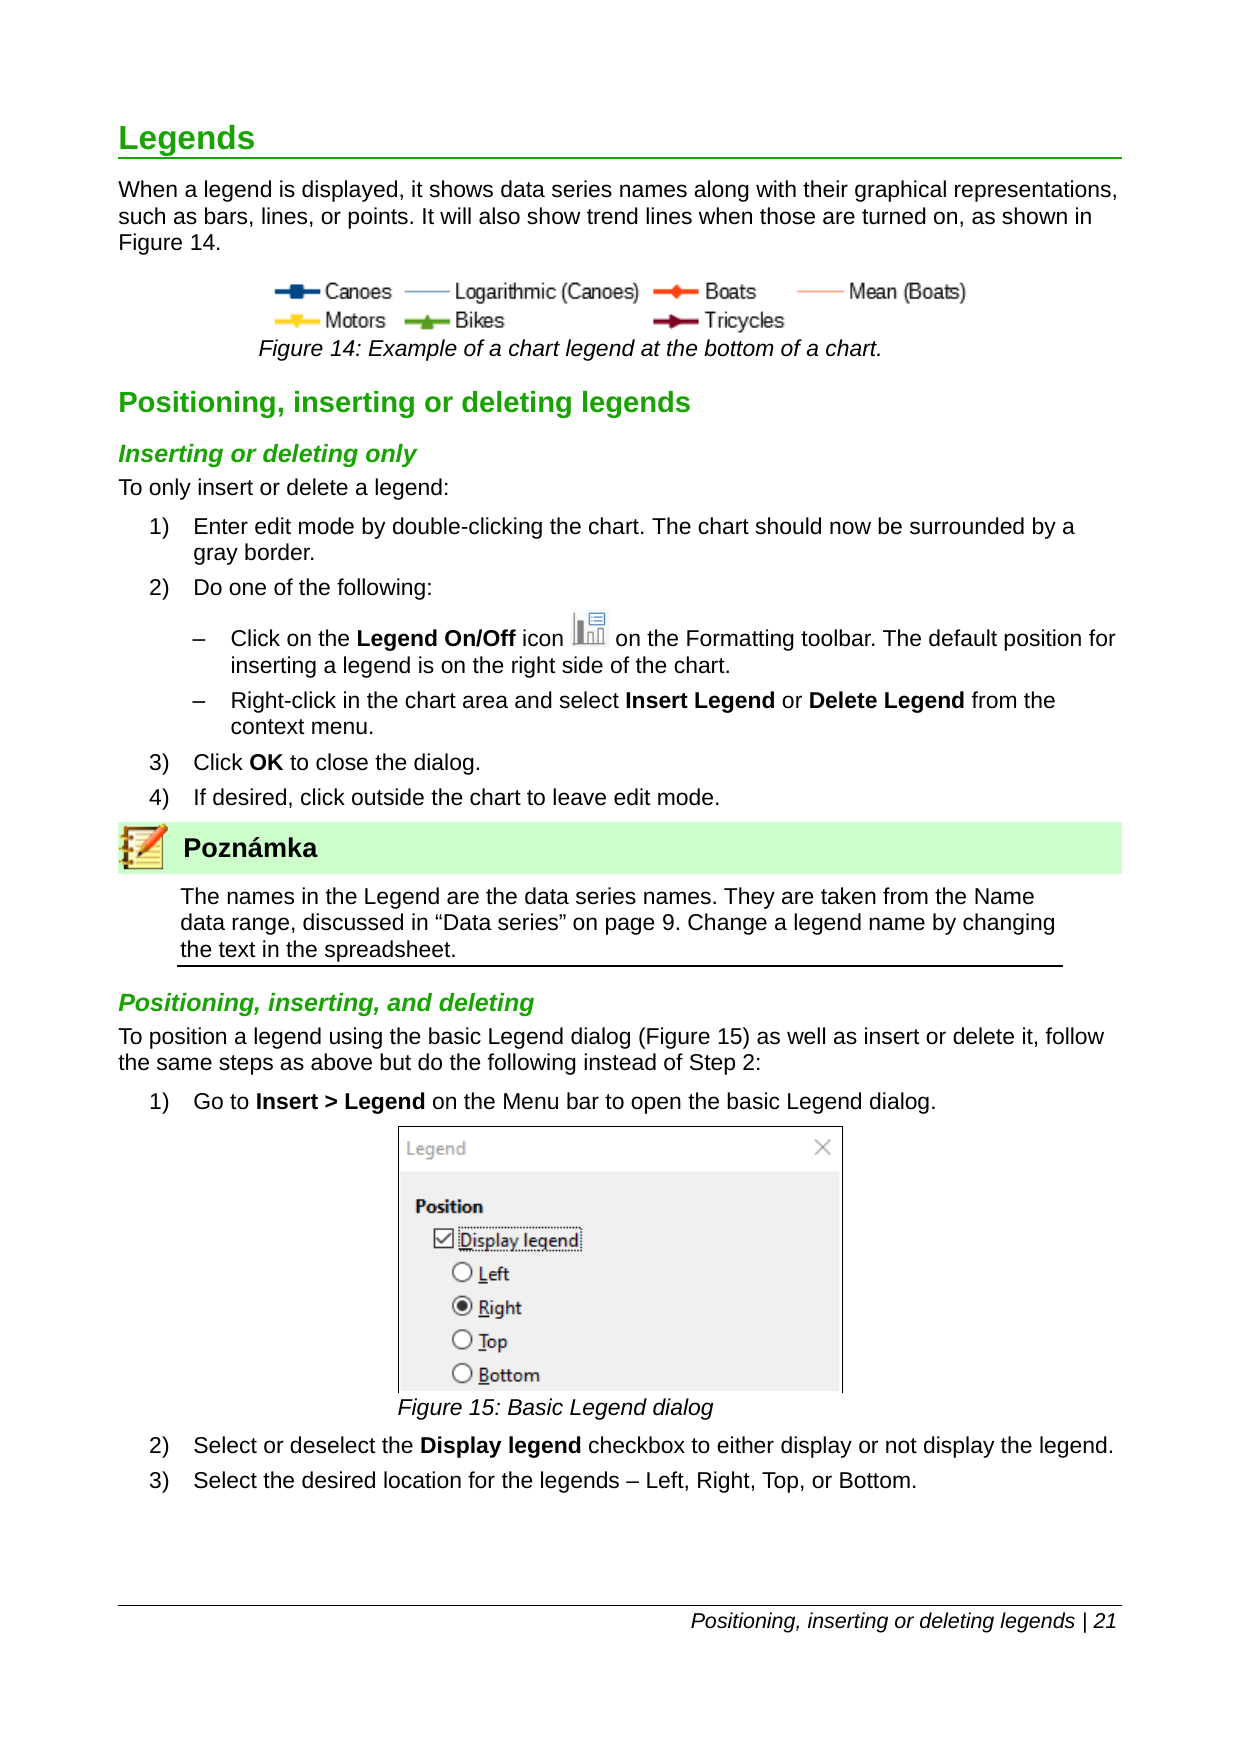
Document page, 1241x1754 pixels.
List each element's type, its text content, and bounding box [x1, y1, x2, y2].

subtitle Inserting or deleting only [118, 439, 1122, 468]
subtitle Positioning, inserting or deleting legends [118, 385, 1122, 419]
picture [400, 1129, 840, 1391]
list Click on the Legend On/Off icon on the Formatting toolbar. The default position for inserting a legend is on the right side of the chart. [192, 609, 1122, 678]
text Figure 15: Basic Legend dialog [397, 1127, 843, 1420]
list Enter edit mode by double-clicking the chart. The chart should now be surrounded by a gray border. [169, 513, 1122, 566]
text The names in the Legend are the data series names. They are taken from the Name data range, discussed in “Data series” on page 9. Change a legend name by changing the text in the spreadsheet. [177, 880, 1063, 965]
list Select the desired location for the legends – Left, Right, Top, or Bottom. [169, 1467, 1122, 1493]
list Go to Insert > Legend on the Menu bar to open the basic Legend dialog. [169, 1088, 1122, 1114]
subtitle Positioning, inserting, and deleting [118, 988, 1122, 1017]
text Figure 14: Example of a chart legend at the bottom of a chart. [258, 336, 982, 361]
list Right-click in the chart area and select Insert Legend or Delete Legend from the context menu. [192, 687, 1122, 740]
list If desired, click outside the chart to leave edit mode. [169, 784, 1122, 810]
text When a legend is displayed, it shows data series names along with their graphical representations, such as bars, lines, or points. It will also show trend lines when those are turned on, as shown in Figure 14. [118, 176, 1122, 255]
picture [258, 267, 982, 336]
subtitle Poznámka [118, 822, 1122, 874]
list To only insert or delete a legend: [118, 474, 1122, 500]
list Do one of the following: [169, 574, 1122, 601]
subtitle Legends [118, 118, 1122, 157]
list Click OK to close the dialog. [169, 748, 1122, 775]
list Select or deselect the Display legend checkbox to either display or not display the legend. [169, 1432, 1122, 1458]
list To position a legend using the basic Legend dialog (Figure 15) as well as insert or delete it, follow the same steps as above but do the following instead of Step 2: [118, 1023, 1122, 1076]
picture [119, 822, 170, 873]
picture [570, 609, 609, 647]
